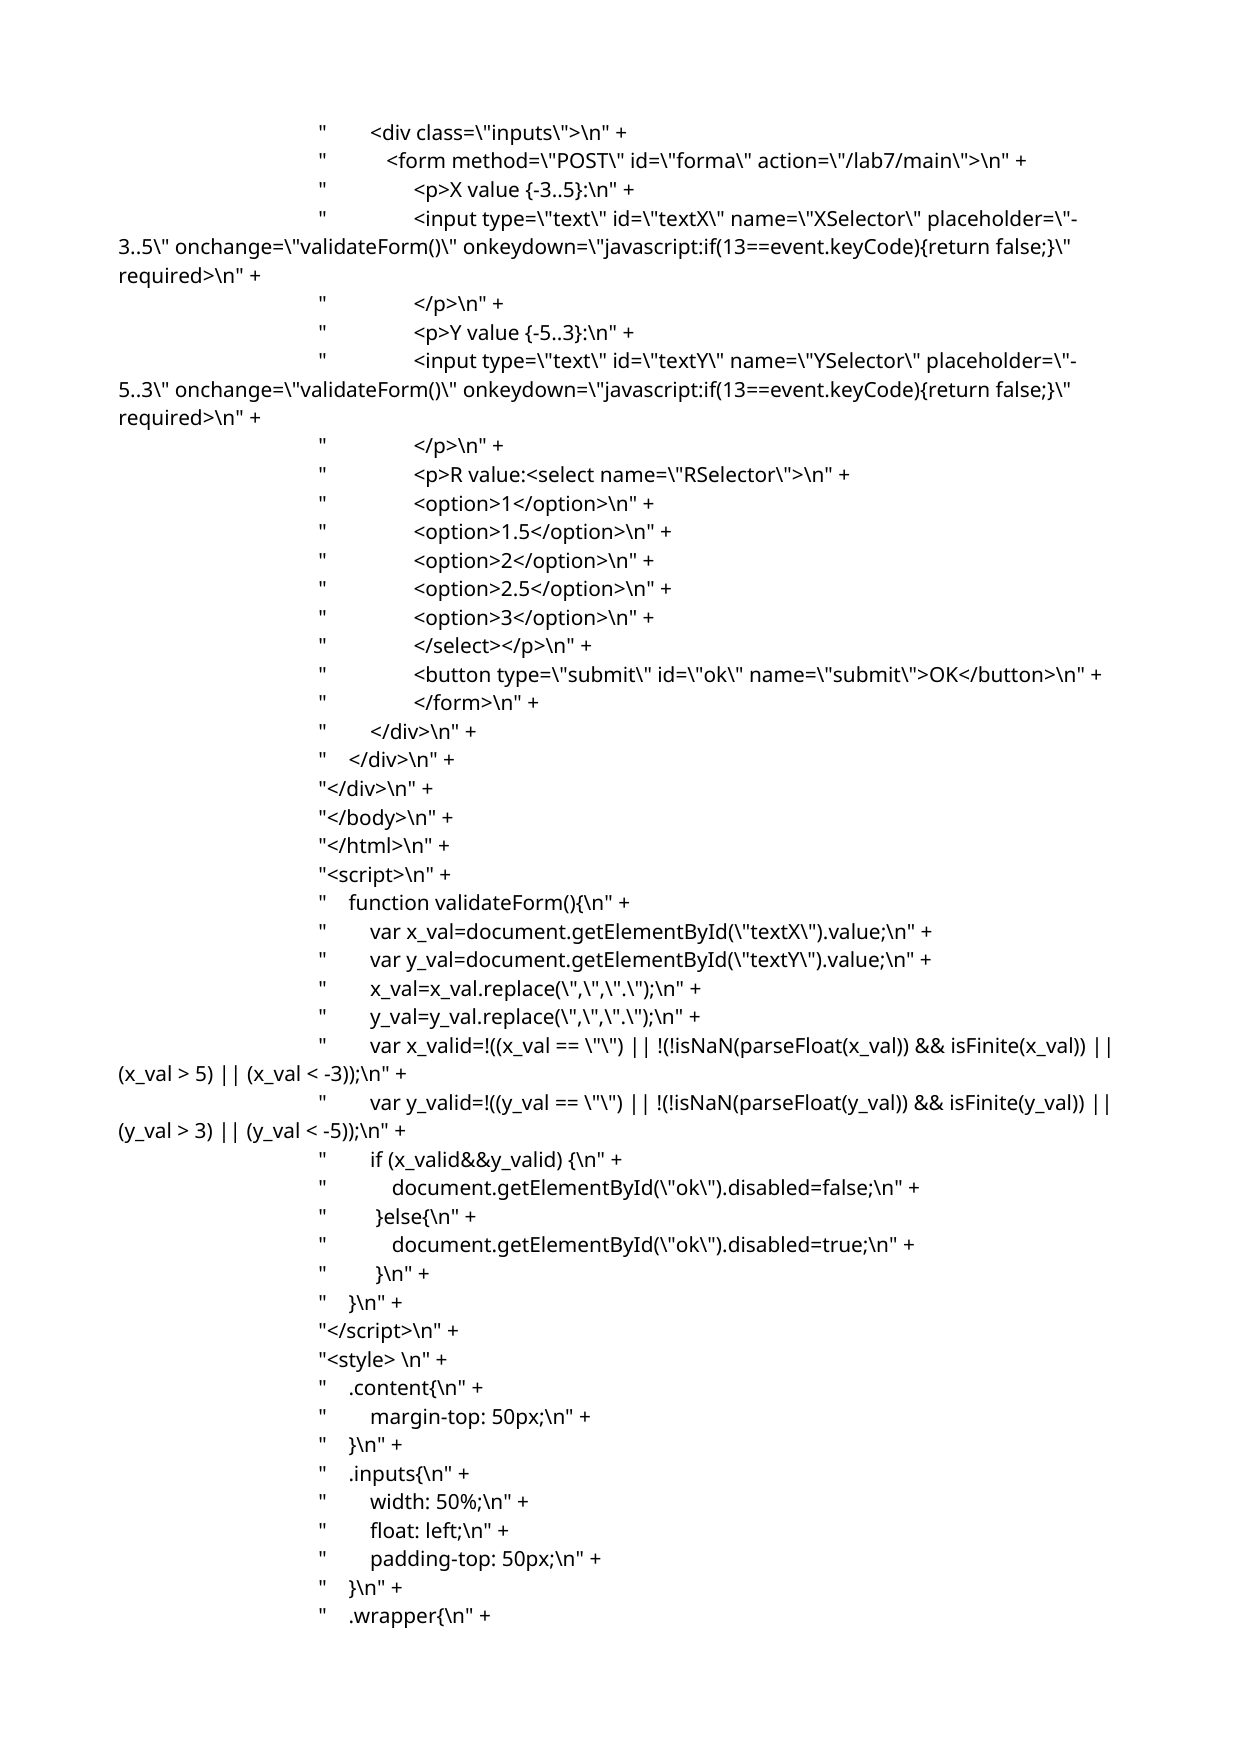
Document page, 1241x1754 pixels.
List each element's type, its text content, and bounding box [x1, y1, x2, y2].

text " <p>Y value {-5..3}:\n" + [118, 318, 1122, 346]
text " <p>X value {-3..5}:\n" + [118, 175, 1122, 204]
text " var x_valid=!((x_val == \"\") || !(!isNaN(parseFloat(x_val)) && isFinite(x_val)) || (x_val > 5) || (x_val < -3));\n" + [118, 1031, 1122, 1088]
text " y_val=y_val.replace(\",\",\".\");\n" + [118, 1002, 1122, 1031]
text " .wrapper{\n" + [118, 1602, 1122, 1630]
text "</script>\n" + [118, 1316, 1122, 1345]
text " var y_val=document.getElementById(\"textY\").value;\n" + [118, 945, 1122, 974]
text "</body>\n" + [118, 803, 1122, 831]
text " if (x_valid&&y_valid) {\n" + [118, 1145, 1122, 1173]
text " </select></p>\n" + [118, 631, 1122, 660]
text " document.getElementById(\"ok\").disabled=true;\n" + [118, 1231, 1122, 1259]
text " <p>R value:<select name=\"RSelector\">\n" + [118, 460, 1122, 489]
text " var y_valid=!((y_val == \"\") || !(!isNaN(parseFloat(y_val)) && isFinite(y_val)) || (y_val > 3) || (y_val < -5));\n" + [118, 1088, 1122, 1145]
text " <input type=\"text\" id=\"textY\" name=\"YSelector\" placeholder=\"-5..3\" onchange=\"validateForm()\" onkeydown=\"javascript:if(13==event.keyCode){return false;}\" required>\n" + [118, 346, 1122, 432]
text " }else{\n" + [118, 1202, 1122, 1231]
text " function validateForm(){\n" + [118, 888, 1122, 917]
text " margin-top: 50px;\n" + [118, 1402, 1122, 1430]
text " </form>\n" + [118, 688, 1122, 717]
text " </div>\n" + [118, 717, 1122, 746]
text " <option>3</option>\n" + [118, 603, 1122, 631]
text " }\n" + [118, 1288, 1122, 1316]
text " <option>2</option>\n" + [118, 546, 1122, 574]
text " <option>1</option>\n" + [118, 489, 1122, 517]
text " <option>2.5</option>\n" + [118, 574, 1122, 603]
text " <form method=\"POST\" id=\"forma\" action=\"/lab7/main\">\n" + [118, 147, 1122, 175]
text " }\n" + [118, 1573, 1122, 1602]
text " .inputs{\n" + [118, 1459, 1122, 1487]
text " </div>\n" + [118, 746, 1122, 774]
text " <input type=\"text\" id=\"textX\" name=\"XSelector\" placeholder=\"-3..5\" onchange=\"validateForm()\" onkeydown=\"javascript:if(13==event.keyCode){return false;}\" required>\n" + [118, 204, 1122, 289]
text " <div class=\"inputs\">\n" + [118, 118, 1122, 147]
text "<style> \n" + [118, 1345, 1122, 1373]
text " .content{\n" + [118, 1373, 1122, 1402]
text " width: 50%;\n" + [118, 1487, 1122, 1516]
text " }\n" + [118, 1430, 1122, 1459]
text " float: left;\n" + [118, 1516, 1122, 1544]
text " padding-top: 50px;\n" + [118, 1544, 1122, 1573]
text "</html>\n" + [118, 831, 1122, 860]
text " var x_val=document.getElementById(\"textX\").value;\n" + [118, 917, 1122, 945]
text " x_val=x_val.replace(\",\",\".\");\n" + [118, 974, 1122, 1002]
text "</div>\n" + [118, 774, 1122, 803]
text " </p>\n" + [118, 432, 1122, 460]
text " <option>1.5</option>\n" + [118, 517, 1122, 546]
text "<script>\n" + [118, 860, 1122, 888]
text " <button type=\"submit\" id=\"ok\" name=\"submit\">OK</button>\n" + [118, 660, 1122, 688]
text " document.getElementById(\"ok\").disabled=false;\n" + [118, 1173, 1122, 1202]
text " }\n" + [118, 1259, 1122, 1288]
text " </p>\n" + [118, 289, 1122, 318]
